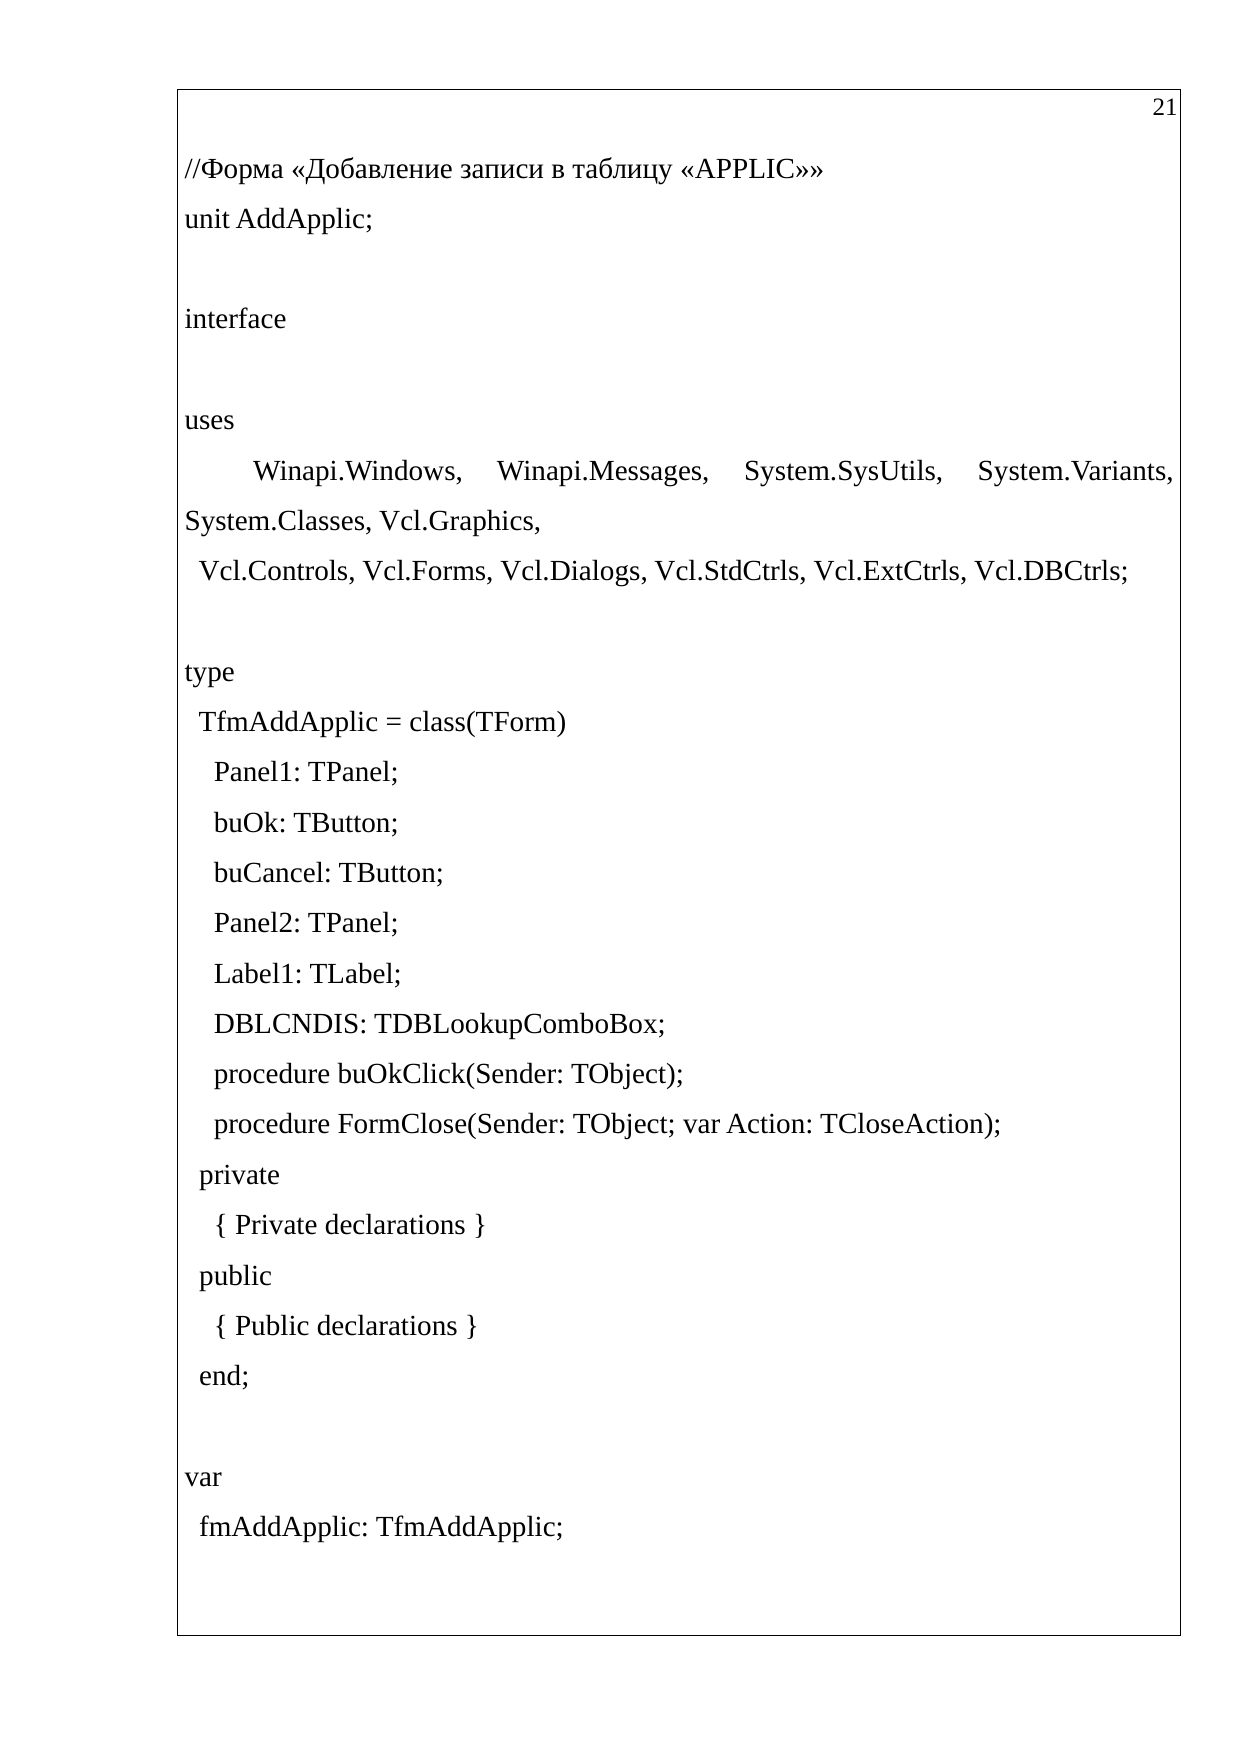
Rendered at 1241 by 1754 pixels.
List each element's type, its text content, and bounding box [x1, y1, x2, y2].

text procedure FormClose(Sender: TObject; var Action: TCloseAction); [184, 1107, 1174, 1140]
text uses [184, 402, 1174, 436]
text procedure buOkClick(Sender: TObject); [184, 1056, 1174, 1090]
text Label1: TLabel; [184, 956, 1174, 989]
text { Public declarations } [184, 1308, 1174, 1341]
text interface [184, 302, 1174, 335]
text unit AddApplic; [184, 201, 1174, 234]
text Winapi.Windows, Winapi.Messages, System.SysUtils, System.Variants, System.Classes, Vcl.Graphics, [184, 453, 1174, 536]
text Panel2: TPanel; [184, 905, 1174, 939]
text public [184, 1258, 1174, 1291]
text fmAddApplic: TfmAddApplic; [184, 1509, 1174, 1543]
text Panel1: TPanel; [184, 754, 1174, 788]
text private [184, 1157, 1174, 1191]
text Vcl.Controls, Vcl.Forms, Vcl.Dialogs, Vcl.StdCtrls, Vcl.ExtCtrls, Vcl.DBCtrls; [184, 553, 1174, 587]
text //Форма «Добавление записи в таблицу «APPLIC»» [184, 151, 1174, 184]
text buCancel: TButton; [184, 855, 1174, 889]
text type [184, 654, 1174, 687]
text end; [184, 1358, 1174, 1392]
text TfmAddApplic = class(TForm) [184, 704, 1174, 738]
text DBLCNDIS: TDBLookupComboBox; [184, 1006, 1174, 1039]
text var [184, 1459, 1174, 1492]
text { Private declarations } [184, 1207, 1174, 1241]
text buOk: TButton; [184, 805, 1174, 838]
